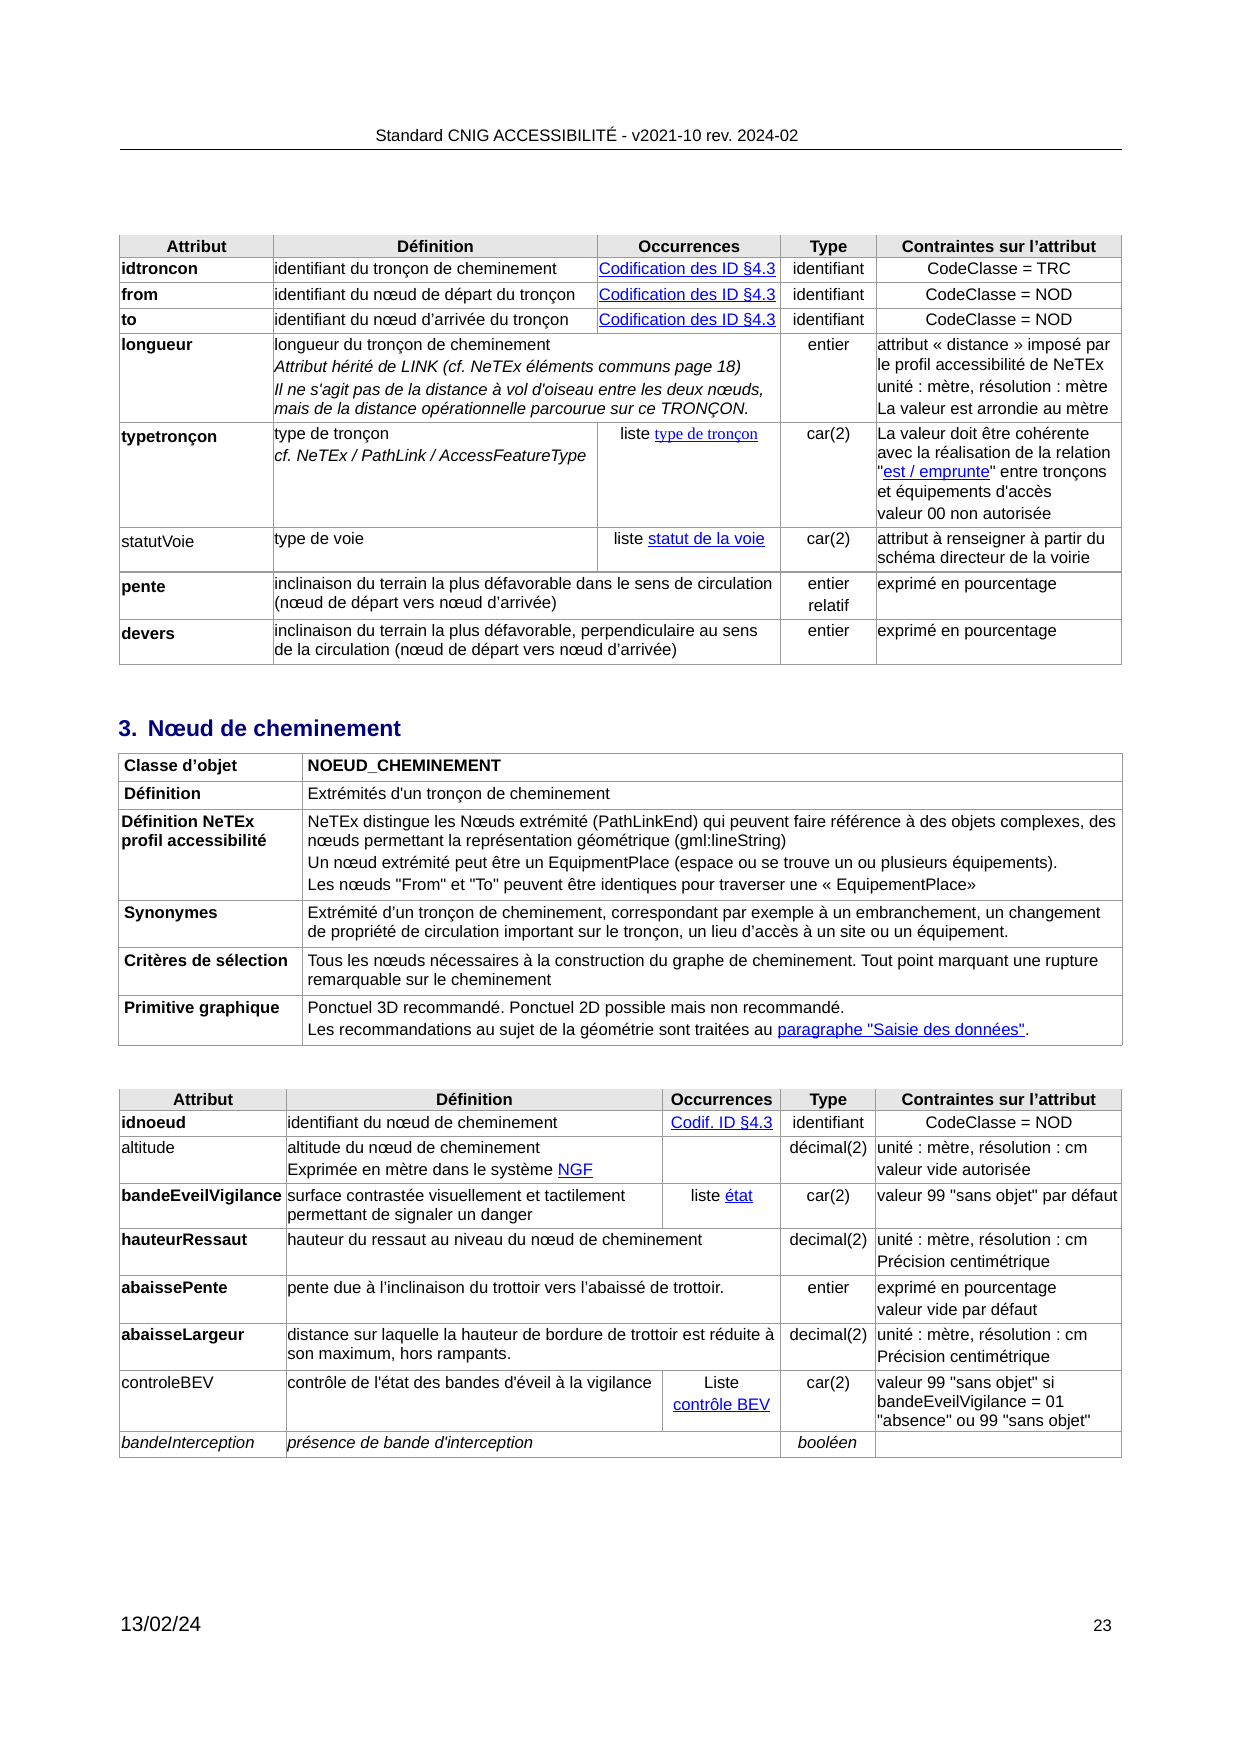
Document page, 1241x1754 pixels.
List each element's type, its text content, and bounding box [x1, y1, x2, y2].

table_cell inclinaison du terrain la plus défavorable dans le sens de circulation (nœud de départ vers nœud d’arrivée) [274, 573, 780, 619]
table_header Contraintes sur l’attribut [876, 1089, 1121, 1110]
table_cell altitude du nœud de cheminement Exprimée en mètre dans le système NGF [287, 1137, 662, 1183]
table_cell attribut à renseigner à partir du schéma directeur de la voirie [877, 528, 1121, 571]
table_cell valeur 99 "sans objet" par défaut [876, 1184, 1121, 1228]
table_cell identifiant du nœud de départ du tronçon [274, 283, 597, 308]
table_header Définition [287, 1089, 662, 1110]
table_cell distance sur laquelle la hauteur de bordure de trottoir est réduite à son maximum, hors rampants. [287, 1324, 780, 1370]
table_cell Codif. ID §4.3 [663, 1111, 780, 1136]
table_cell entier [781, 334, 876, 422]
table_header Classe d’objet [119, 754, 302, 781]
table_cell contrôle de l'état des bandes d'éveil à la vigilance [287, 1371, 662, 1431]
table_cell Extrémité d’un tronçon de cheminement, correspondant par exemple à un embranchement, un changement de propriété de circulation important sur le tronçon, un lieu d’accès à un site ou un équipement. [303, 901, 1122, 947]
table_cell car(2) [781, 1371, 875, 1431]
table_cell entier relatif [781, 573, 876, 619]
table_cell Synonymes [119, 901, 302, 947]
table_cell inclinaison du terrain la plus défavorable, perpendiculaire au sens de la circulation (nœud de départ vers nœud d’arrivée) [274, 620, 780, 663]
table_cell identifiant du nœud d’arrivée du tronçon [274, 309, 597, 333]
table_cell Primitive graphique [119, 996, 302, 1044]
table_cell CodeClasse = NOD [877, 283, 1121, 308]
table_cell altitude [120, 1137, 286, 1183]
table_cell entier [781, 620, 876, 663]
table_cell bandeEveilVigilance [120, 1184, 286, 1228]
table_cell Définition NeTEx profil accessibilité [119, 810, 302, 900]
table_cell longueur [120, 334, 273, 422]
table_header Contraintes sur l’attribut [877, 235, 1121, 257]
table_cell booléen [781, 1432, 875, 1457]
table_cell devers [120, 620, 273, 663]
table_cell identifiant du nœud de cheminement [287, 1111, 662, 1136]
table_cell idnoeud [120, 1111, 286, 1136]
table_cell statutVoie [120, 528, 273, 571]
table_cell NeTEx distingue les Nœuds extrémité (PathLinkEnd) qui peuvent faire référence à des objets complexes, des nœuds permettant la représentation géométrique (gml:lineString) Un nœud extrémité peut être un EquipmentPlace (espace ou se trouve un ou plusieurs équipements). Les nœuds "From" et "To" peuvent être identiques pour traverser une « EquipementPlace» [303, 810, 1122, 900]
table_cell [876, 1432, 1121, 1457]
table_cell idtroncon [120, 258, 273, 282]
table_cell bandeInterception [120, 1432, 286, 1457]
table_cell Codification des ID §4.3 [598, 283, 780, 308]
table_cell Définition [119, 782, 302, 809]
table_cell identifiant [781, 309, 876, 333]
subtitle Nœud de cheminement [118, 714, 1122, 741]
table_cell valeur 99 "sans objet" si bandeEveilVigilance = 01 "absence" ou 99 "sans objet" [876, 1371, 1121, 1431]
table_cell attribut « distance » imposé par le profil accessibilité de NeTEx unité : mètre, résolution : mètre La valeur est arrondie au mètre [877, 334, 1121, 422]
table_cell unité : mètre, résolution : cm valeur vide autorisée [876, 1137, 1121, 1183]
table_cell identifiant du tronçon de cheminement [274, 258, 597, 282]
table_cell to [120, 309, 273, 333]
table_cell Liste contrôle BEV [663, 1371, 780, 1431]
table_cell from [120, 283, 273, 308]
table_cell CodeClasse = NOD [877, 309, 1121, 333]
table_cell unité : mètre, résolution : cm Précision centimétrique [876, 1324, 1121, 1370]
table_cell car(2) [781, 423, 876, 527]
table_cell identifiant [781, 283, 876, 308]
table_cell hauteur du ressaut au niveau du nœud de cheminement [287, 1229, 780, 1275]
table_cell exprimé en pourcentage valeur vide par défaut [876, 1276, 1121, 1323]
table_cell hauteurRessaut [120, 1229, 286, 1275]
table_cell identifiant [781, 1111, 875, 1136]
table_cell présence de bande d'interception [287, 1432, 780, 1457]
table_cell pente [120, 573, 273, 619]
table_header Attribut [120, 235, 273, 257]
table_cell decimal(2) [781, 1324, 875, 1370]
table_cell controleBEV [120, 1371, 286, 1431]
table_header Occurrences [598, 235, 780, 257]
table_cell liste état [663, 1184, 780, 1228]
table_header Définition [274, 235, 597, 257]
table_cell Codification des ID §4.3 [598, 309, 780, 333]
table_cell typetronçon [120, 423, 273, 527]
table_cell surface contrastée visuellement et tactilement permettant de signaler un danger [287, 1184, 662, 1228]
table_cell Critères de sélection [119, 948, 302, 994]
table_cell entier [781, 1276, 875, 1323]
table_cell car(2) [781, 1184, 875, 1228]
table_cell abaisseLargeur [120, 1324, 286, 1370]
table_cell car(2) [781, 528, 876, 571]
table_cell Ponctuel 3D recommandé. Ponctuel 2D possible mais non recommandé. Les recommandations au sujet de la géométrie sont traitées au paragraphe "Saisie des données". [303, 996, 1122, 1044]
table_cell pente due à l’inclinaison du trottoir vers l’abaissé de trottoir. [287, 1276, 780, 1323]
table_header Type [781, 1089, 875, 1110]
table_cell Codification des ID §4.3 [598, 258, 780, 282]
table_cell decimal(2) [781, 1229, 875, 1275]
table_header NOEUD_CHEMINEMENT [303, 754, 1122, 781]
table_header Occurrences [663, 1089, 780, 1110]
table_cell Tous les nœuds nécessaires à la construction du graphe de cheminement. Tout point marquant une rupture remarquable sur le cheminement [303, 948, 1122, 994]
table_cell exprimé en pourcentage [877, 573, 1121, 619]
table_cell liste statut de la voie [598, 528, 780, 571]
table_cell Extrémités d'un tronçon de cheminement [303, 782, 1122, 809]
table_cell exprimé en pourcentage [877, 620, 1121, 663]
table_cell décimal(2) [781, 1137, 875, 1183]
table_cell [663, 1137, 780, 1183]
table_cell CodeClasse = NOD [876, 1111, 1121, 1136]
table_header Attribut [120, 1089, 286, 1110]
table_header Type [781, 235, 876, 257]
table_cell abaissePente [120, 1276, 286, 1323]
table_cell type de tronçon cf. NeTEx / PathLink / AccessFeatureType [274, 423, 597, 527]
table_cell unité : mètre, résolution : cm Précision centimétrique [876, 1229, 1121, 1275]
table_cell liste type de tronçon [598, 423, 780, 527]
table_cell La valeur doit être cohérente avec la réalisation de la relation "est / emprunte" entre tronçons et équipements d'accès valeur 00 non autorisée [877, 423, 1121, 527]
table_cell CodeClasse = TRC [877, 258, 1121, 282]
table_cell identifiant [781, 258, 876, 282]
table_cell longueur du tronçon de cheminement Attribut hérité de LINK (cf. NeTEx éléments communs page 18) Il ne s'agit pas de la distance à vol d'oiseau entre les deux nœuds, mais de la distance opérationnelle parcourue sur ce TRONÇON. [274, 334, 780, 422]
table_cell type de voie [274, 528, 597, 571]
